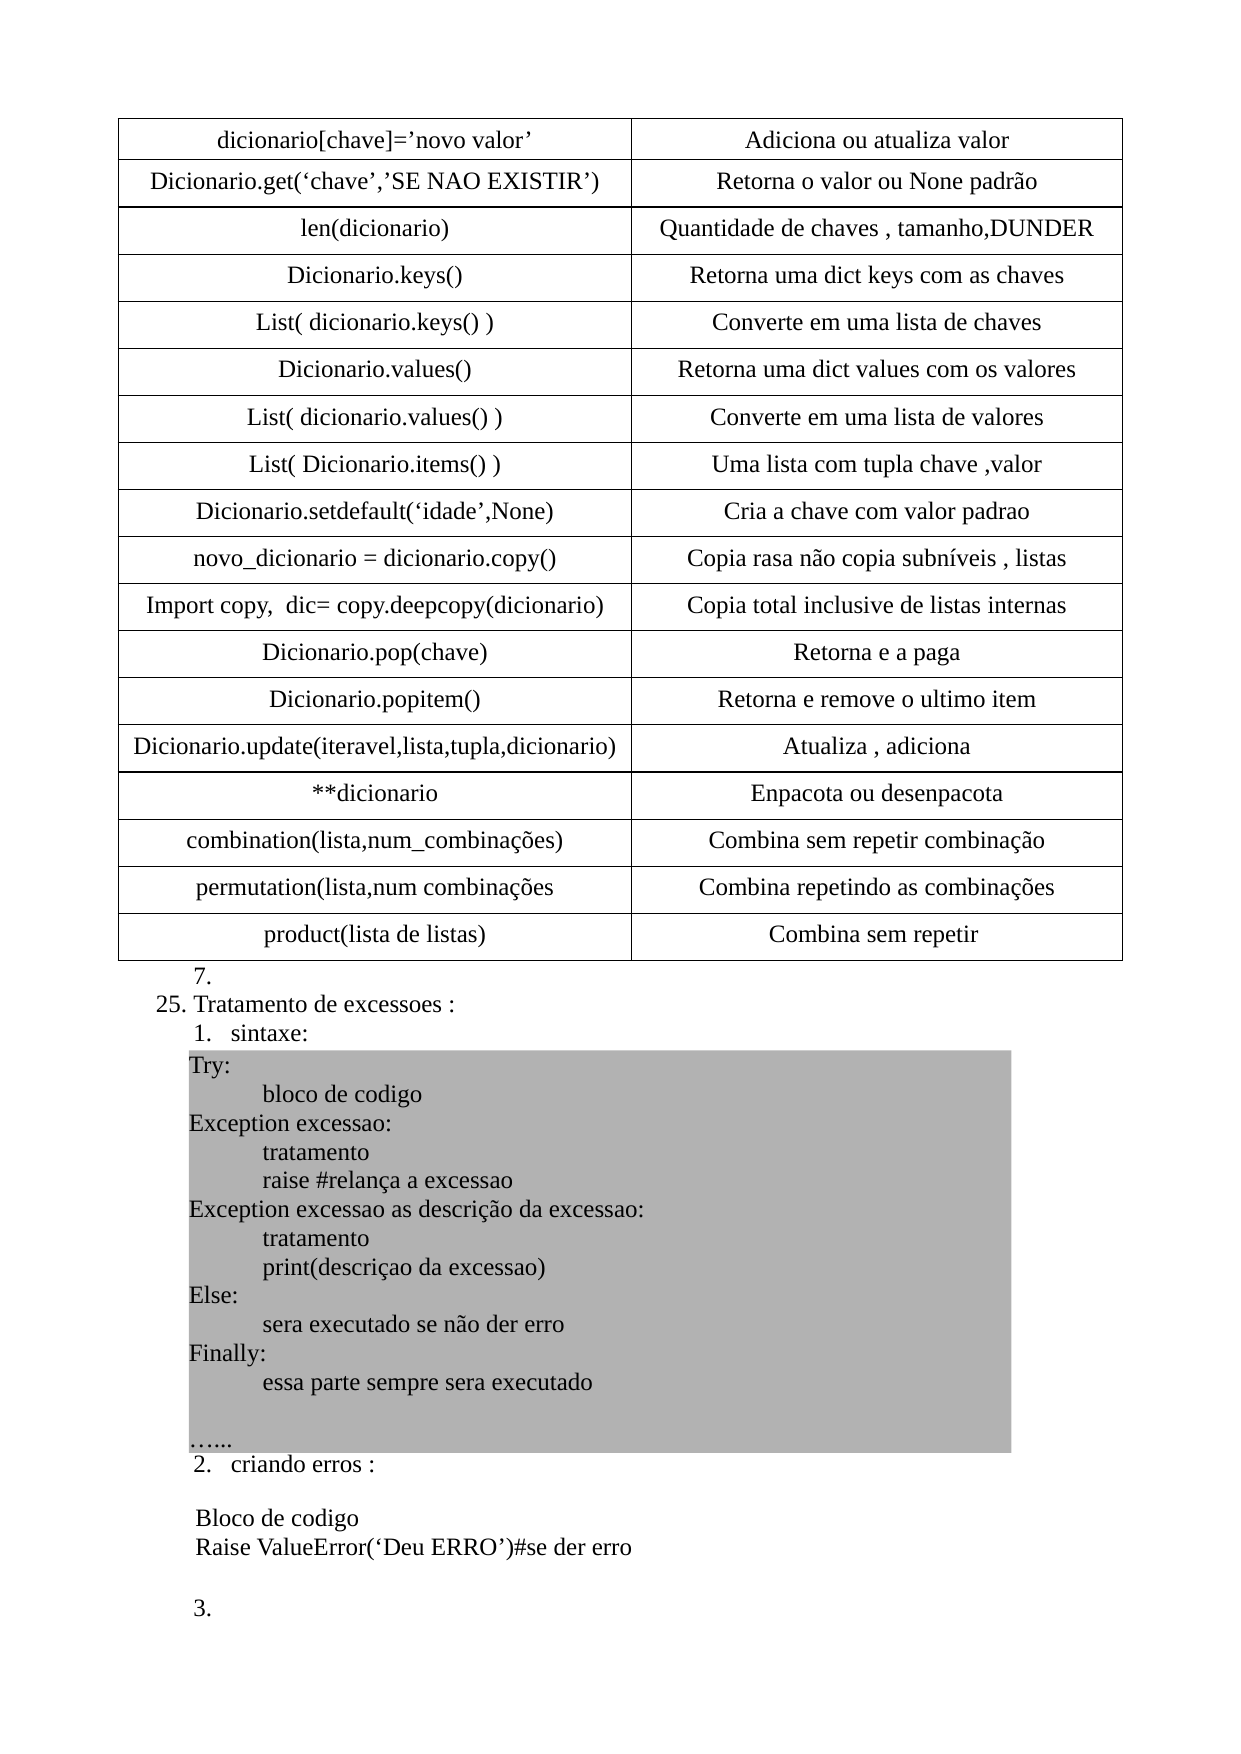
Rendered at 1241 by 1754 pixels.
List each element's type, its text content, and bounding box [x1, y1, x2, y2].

table_cell Copia total inclusive de listas internas [632, 584, 1122, 630]
table_cell Retorna uma dict keys com as chaves [632, 255, 1122, 301]
table_cell Cria a chave com valor padrao [632, 490, 1122, 536]
table_cell Import copy, dic= copy.deepcopy(dicionario) [119, 584, 631, 630]
table_cell Dicionario.get(‘chave’,’SE NAO EXISTIR’) [119, 160, 631, 206]
table_cell combination(lista,num_combinações) [119, 820, 631, 866]
table_cell product(lista de listas) [119, 914, 631, 960]
table_cell Dicionario.values() [119, 349, 631, 395]
table_cell Enpacota ou desenpacota [632, 773, 1122, 818]
list sintaxe: [193, 1018, 1122, 1047]
table_cell Atualiza , adiciona [632, 725, 1122, 771]
table_cell permutation(lista,num combinações [119, 867, 631, 913]
table_cell Dicionario.update(iteravel,lista,tupla,dicionario) [119, 725, 631, 771]
table_cell Dicionario.pop(chave) [119, 631, 631, 677]
table_cell Copia rasa não copia subníveis , listas [632, 537, 1122, 583]
table_cell dicionario[chave]=’novo valor’ [119, 119, 631, 159]
table_cell len(dicionario) [119, 208, 631, 253]
table_cell Quantidade de chaves , tamanho,DUNDER [632, 208, 1122, 253]
table_cell Combina sem repetir [632, 914, 1122, 960]
table_cell Converte em uma lista de valores [632, 396, 1122, 442]
table_cell List( Dicionario.items() ) [119, 443, 631, 489]
table_cell Converte em uma lista de chaves [632, 302, 1122, 348]
list criando erros : [193, 1449, 1122, 1478]
table_cell Combina repetindo as combinações [632, 867, 1122, 913]
table_cell **dicionario [119, 773, 631, 818]
table_cell novo_dicionario = dicionario.copy() [119, 537, 631, 583]
table_cell Retorna e remove o ultimo item [632, 678, 1122, 724]
table_cell Retorna e a paga [632, 631, 1122, 677]
table_cell Retorna o valor ou None padrão [632, 160, 1122, 206]
table_cell List( dicionario.keys() ) [119, 302, 631, 348]
table_cell Adiciona ou atualiza valor [632, 119, 1122, 159]
table_cell List( dicionario.values() ) [119, 396, 631, 442]
table_cell Uma lista com tupla chave ,valor [632, 443, 1122, 489]
list Tratamento de excessoes : [156, 989, 1122, 1018]
table_cell Dicionario.popitem() [119, 678, 631, 724]
table_cell Retorna uma dict values com os valores [632, 349, 1122, 395]
table_cell Combina sem repetir combinação [632, 820, 1122, 866]
table_cell Dicionario.keys() [119, 255, 631, 301]
table_cell Dicionario.setdefault(‘idade’,None) [119, 490, 631, 536]
